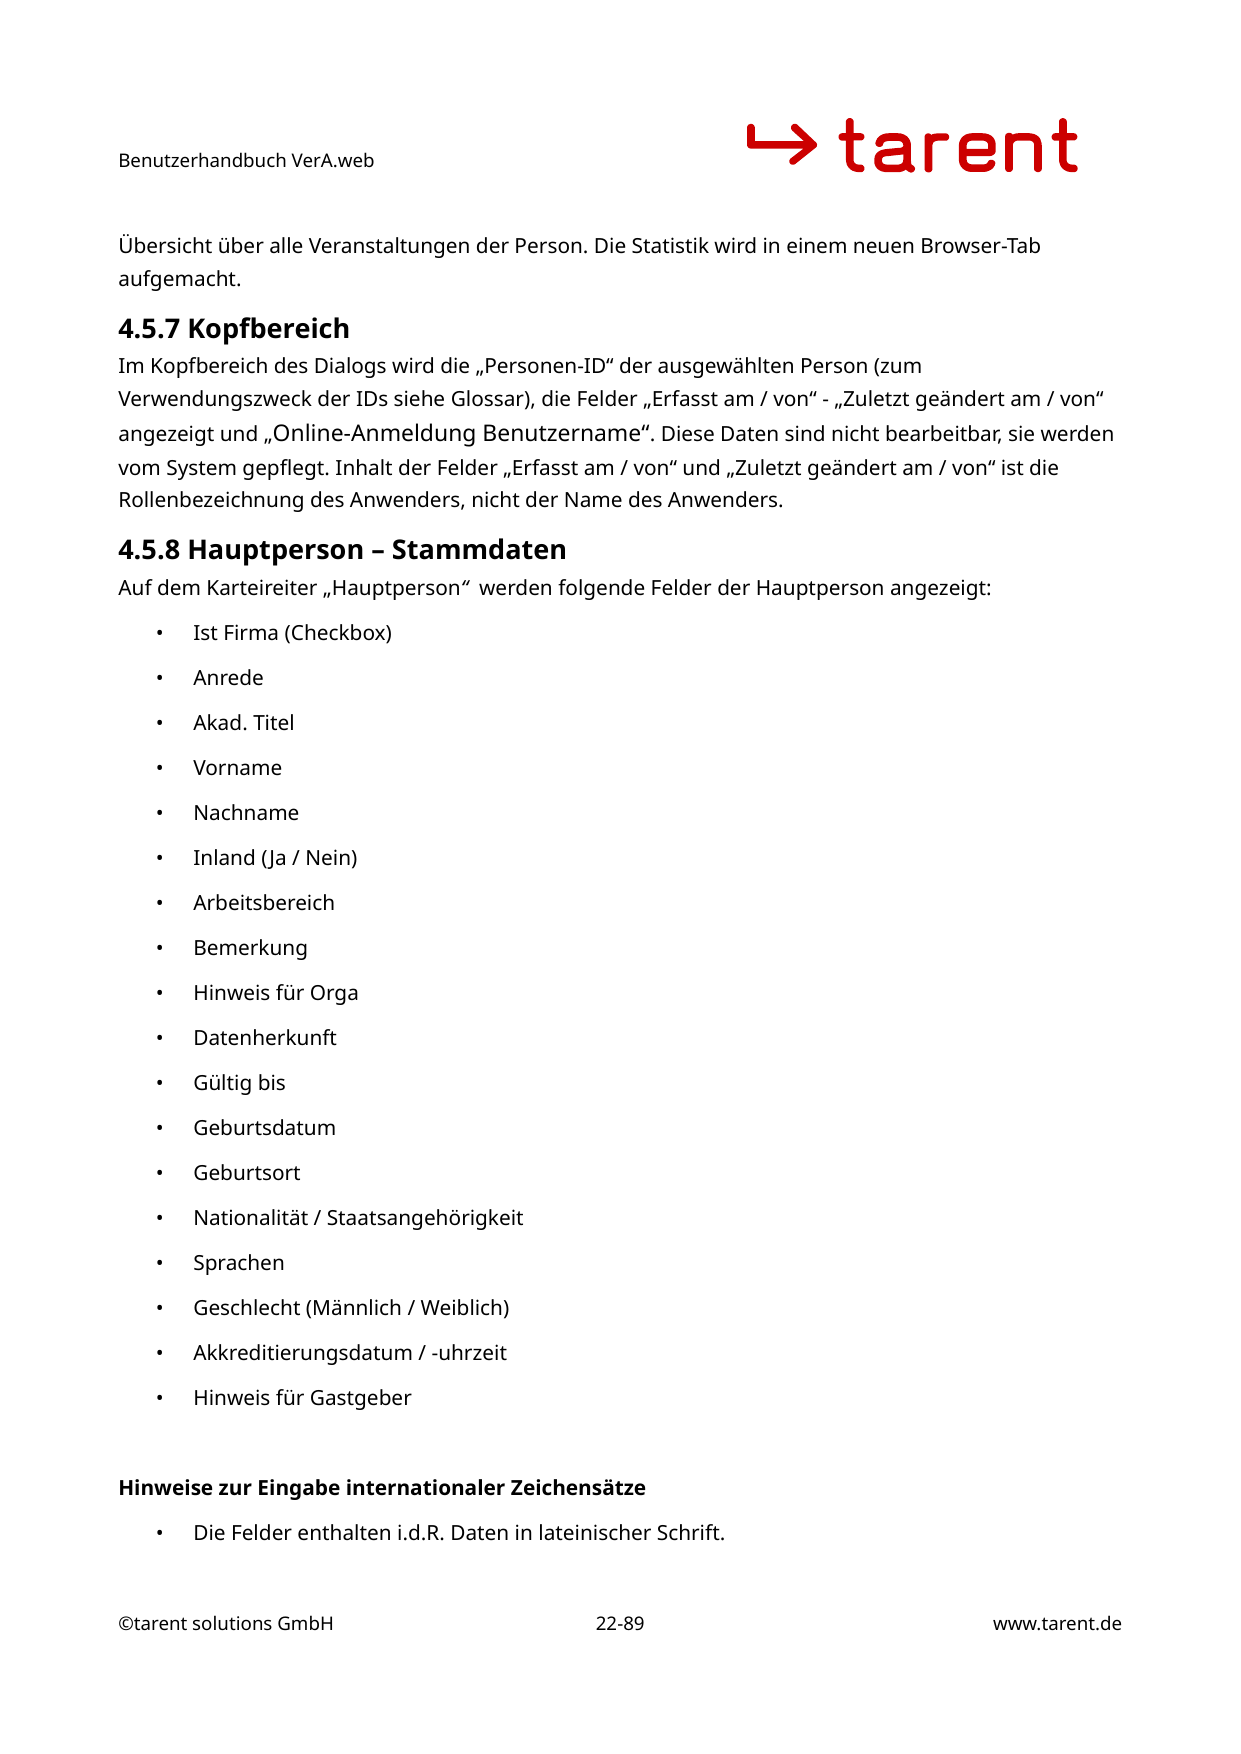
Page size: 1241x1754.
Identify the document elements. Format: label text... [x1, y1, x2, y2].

list Arbeitsbereich [156, 888, 1122, 916]
list Vorname [156, 753, 1122, 781]
list Nachname [156, 798, 1122, 826]
list Bemerkung [156, 933, 1122, 961]
text Auf dem Karteireiter „Hauptperson“ werden folgende Felder der Hauptperson angezeigt: [118, 573, 1122, 601]
subtitle Kopfbereich [118, 309, 1122, 346]
text Im Kopfbereich des Dialogs wird die „Personen-ID“ der ausgewählten Person (zum Verwendungszweck der IDs siehe Glossar), die Felder „Erfasst am / von“ - „Zuletzt geändert am / von“ angezeigt und „Online-Anmeldung Benutzername“. Diese Daten sind nicht bearbeitbar, sie werden vom System gepflegt. Inhalt der Felder „Erfasst am / von“ und „Zuletzt geändert am / von“ ist die Rollenbezeichnung des Anwenders, nicht der Name des Anwenders. [118, 352, 1122, 514]
list Sprachen [156, 1248, 1122, 1276]
list Geburtsdatum [156, 1113, 1122, 1141]
list Datenherkunft [156, 1023, 1122, 1051]
list Geschlecht (Männlich / Weiblich) [156, 1293, 1122, 1321]
list Nationalität / Staatsangehörigkeit [156, 1203, 1122, 1231]
list Inland (Ja / Nein) [156, 843, 1122, 871]
list Hinweis für Orga [156, 978, 1122, 1006]
list Ist Firma (Checkbox) [156, 618, 1122, 646]
subtitle Hauptperson – Stammdaten [118, 530, 1122, 567]
list Akkreditierungsdatum / -uhrzeit [156, 1338, 1122, 1366]
list Geburtsort [156, 1158, 1122, 1186]
list Gültig bis [156, 1068, 1122, 1096]
list Anrede [156, 663, 1122, 691]
list Akad. Titel [156, 708, 1122, 736]
list Hinweis für Gastgeber [156, 1383, 1122, 1411]
text Übersicht über alle Veranstaltungen der Person. Die Statistik wird in einem neuen Browser-Tab aufgemacht. [118, 232, 1122, 293]
list Die Felder enthalten i.d.R. Daten in lateinischer Schrift. [156, 1518, 1122, 1546]
text Hinweise zur Eingabe internationaler Zeichensätze [118, 1473, 1122, 1501]
